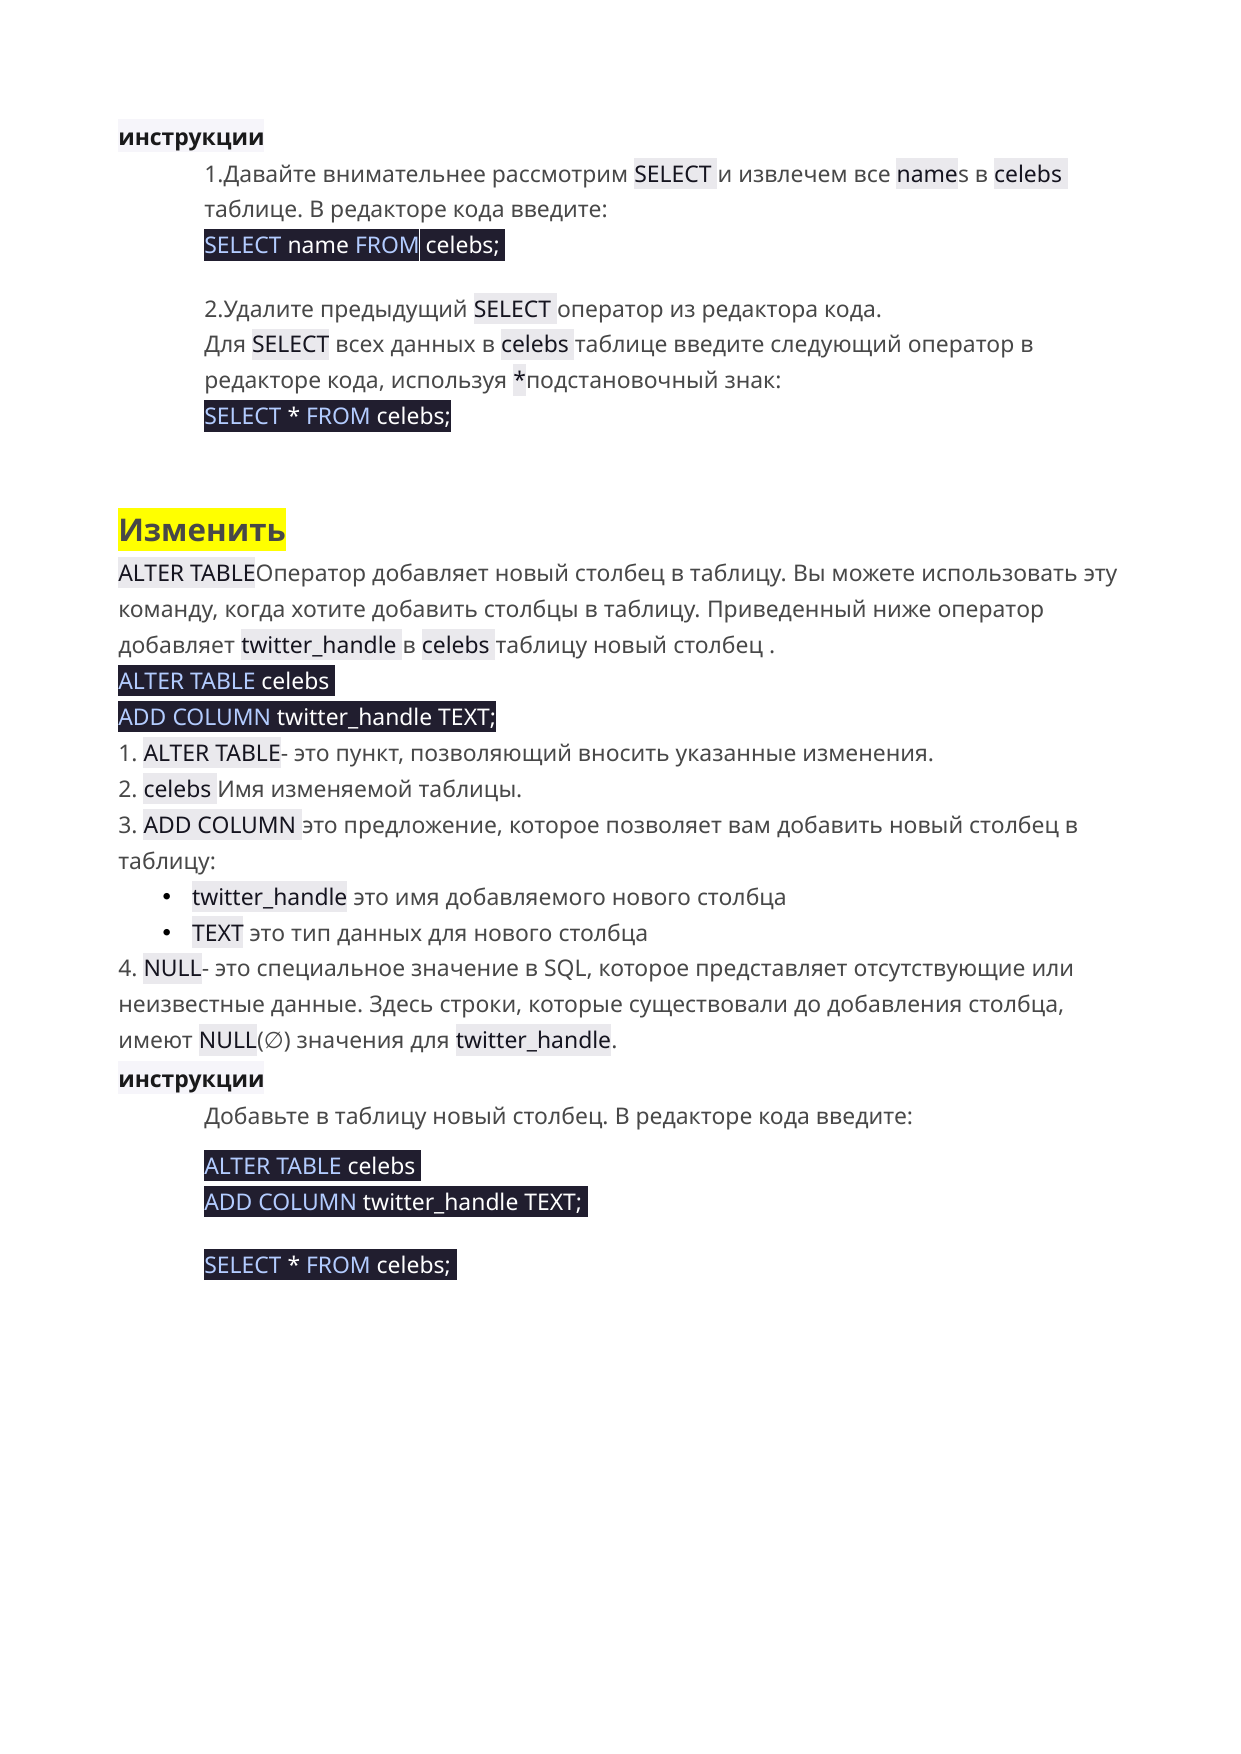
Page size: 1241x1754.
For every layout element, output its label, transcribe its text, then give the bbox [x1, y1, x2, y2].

text ALTER TABLE celebs [118, 665, 1122, 696]
text 4. NULL- это специальное значение в SQL, которое представляет отсутствующие или неизвестные данные. Здесь строки, которые существовали до добавления столбца, имеют NULL(∅) значения для twitter_handle. [118, 952, 1122, 1056]
text ALTER TABLE celebs [204, 1150, 1122, 1181]
subtitle инструкции [118, 118, 1122, 152]
text SELECT name FROM celebs; [204, 229, 1122, 261]
text ADD COLUMN twitter_handle TEXT; [204, 1186, 1122, 1217]
text SELECT * FROM celebs; [204, 1249, 1122, 1280]
text 1. ALTER TABLE- это пункт, позволяющий вносить указанные изменения. 2. celebs Имя изменяемой таблицы. 3. ADD COLUMN это предложение, которое позволяет вам добавить новый столбец в таблицу: [118, 737, 1122, 876]
list twitter_handle это имя добавляемого нового столбца [162, 881, 1122, 912]
text SELECT * FROM celebs; [204, 400, 1122, 432]
subtitle инструкции [118, 1060, 1122, 1094]
text ADD COLUMN twitter_handle TEXT; [118, 701, 1122, 732]
list TEXT это тип данных для нового столбца [162, 916, 1122, 948]
text 1.Давайте внимательнее рассмотрим SELECT и извлечем все names в celebs таблице. В редакторе кода введите: [204, 157, 1122, 225]
text Для SELECT всех данных в celebs таблице введите следующий оператор в редакторе кода, используя *подстановочный знак: [204, 328, 1122, 396]
text Изменить [118, 508, 1122, 551]
text 2.Удалите предыдущий SELECT оператор из редактора кода. [204, 292, 1122, 324]
text ALTER TABLEОператор добавляет новый столбец в таблицу. Вы можете использовать эту команду, когда хотите добавить столбцы в таблицу. Приведенный ниже оператор добавляет twitter_handle в celebs таблицу новый столбец . [118, 557, 1122, 660]
text Добавьте в таблицу новый столбец. В редакторе кода введите: [204, 1099, 1122, 1131]
